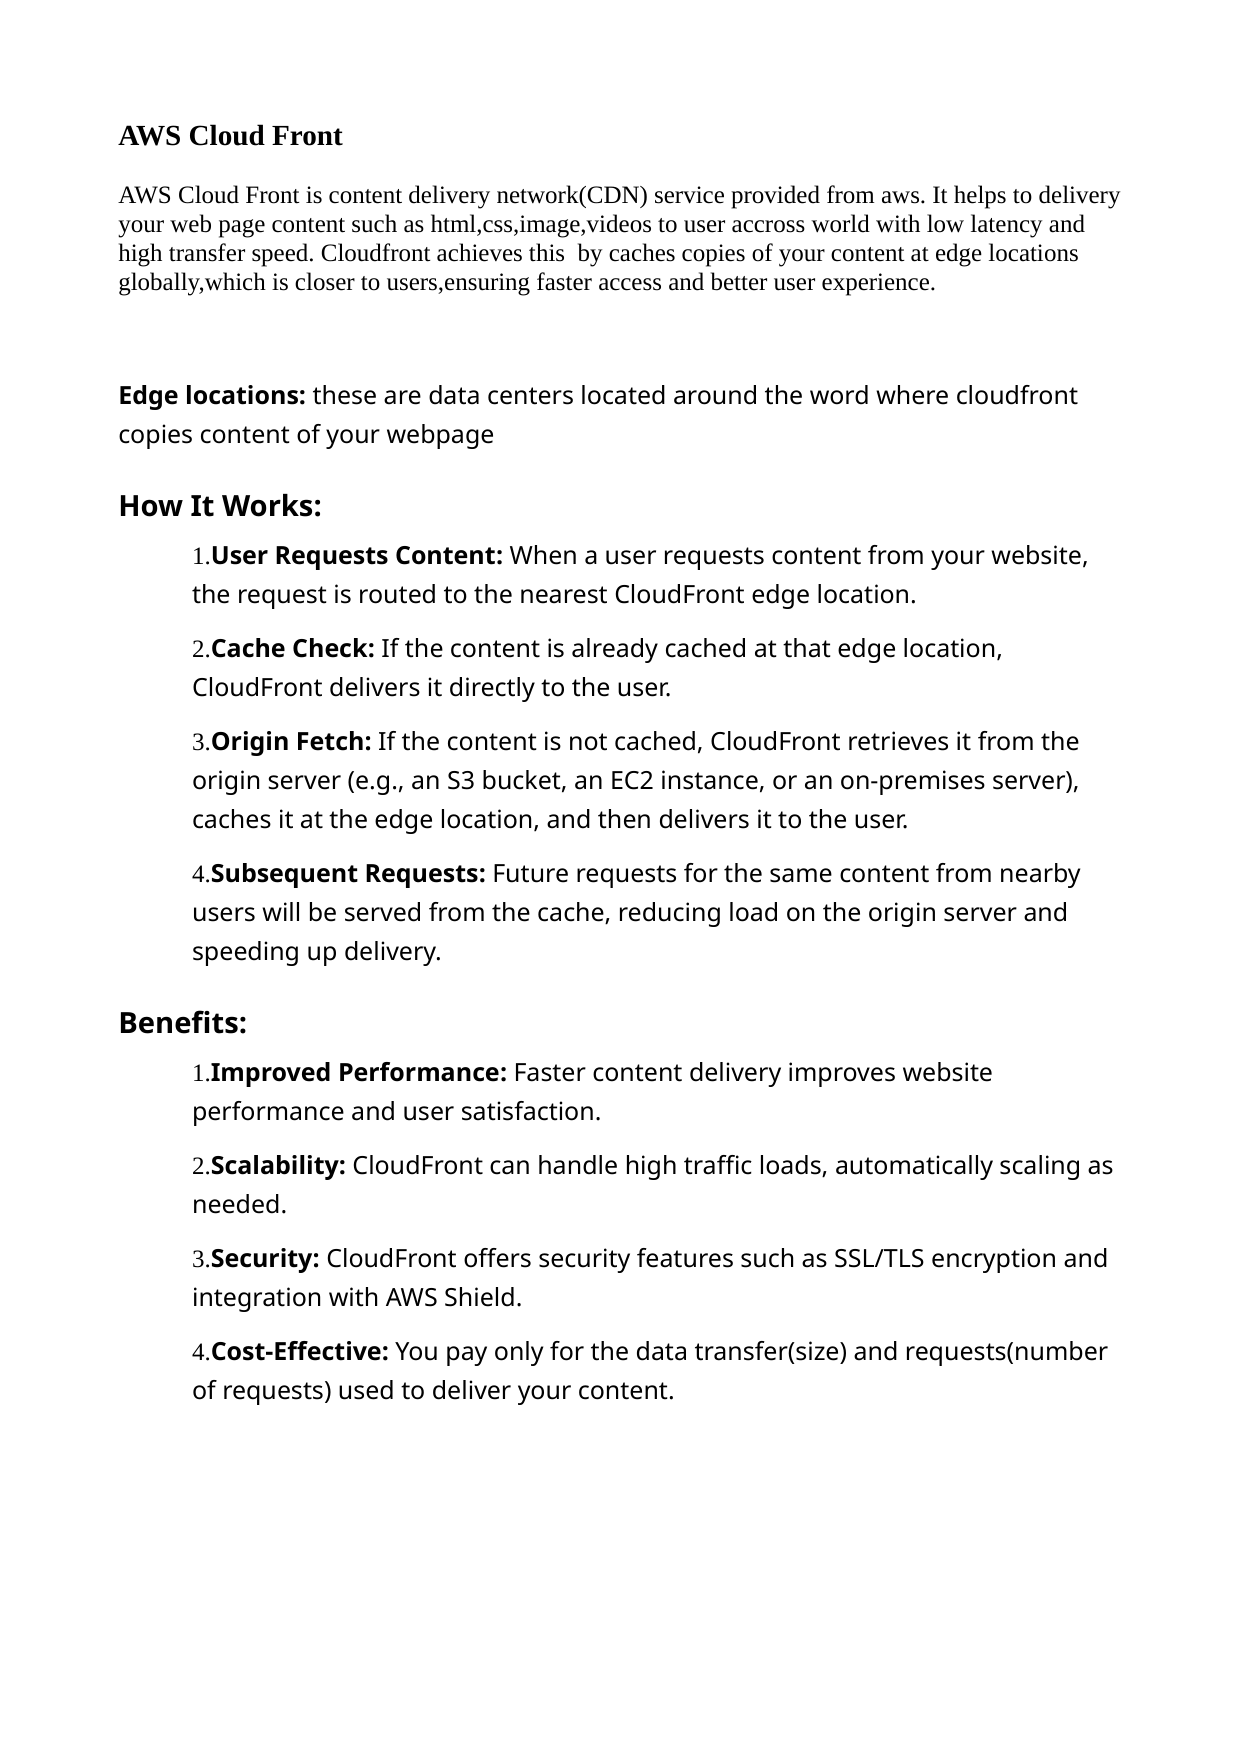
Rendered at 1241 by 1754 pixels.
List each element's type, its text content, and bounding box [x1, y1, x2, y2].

list User Requests Content: When a user requests content from your website, the request is routed to the nearest CloudFront edge location. [118, 538, 1122, 611]
list Improved Performance: Faster content delivery improves website performance and user satisfaction. [118, 1054, 1122, 1128]
list Subsequent Requests: Future requests for the same content from nearby users will be served from the cache, reducing load on the origin server and speeding up delivery. [118, 856, 1122, 968]
subtitle Benefits: [118, 1002, 1122, 1042]
list Origin Fetch: If the content is not cached, CloudFront retrieves it from the origin server (e.g., an S3 bucket, an EC2 instance, or an on-premises server), caches it at the edge location, and then delivers it to the user. [118, 723, 1122, 836]
text AWS Cloud Front is content delivery network(CDN) service provided from aws. It helps to delivery your web page content such as html,css,image,videos to user accross world with low latency and high transfer speed. Cloudfront achieves this by caches copies of your content at edge locations globally,which is closer to users,ensuring faster access and better user experience. [118, 180, 1122, 295]
list Security: CloudFront offers security features such as SSL/TLS encryption and integration with AWS Shield. [118, 1240, 1122, 1313]
list Cost-Effective: You pay only for the data transfer(size) and requests(number of requests) used to deliver your content. [118, 1333, 1122, 1406]
subtitle How It Works: [118, 485, 1122, 525]
list Scalability: CloudFront can handle high traffic loads, automatically scaling as needed. [118, 1147, 1122, 1221]
text Edge locations: these are data centers located around the word where cloudfront copies content of your webpage [118, 378, 1122, 451]
text AWS Cloud Front [118, 118, 1122, 152]
list Cache Check: If the content is already cached at that edge location, CloudFront delivers it directly to the user. [118, 631, 1122, 704]
